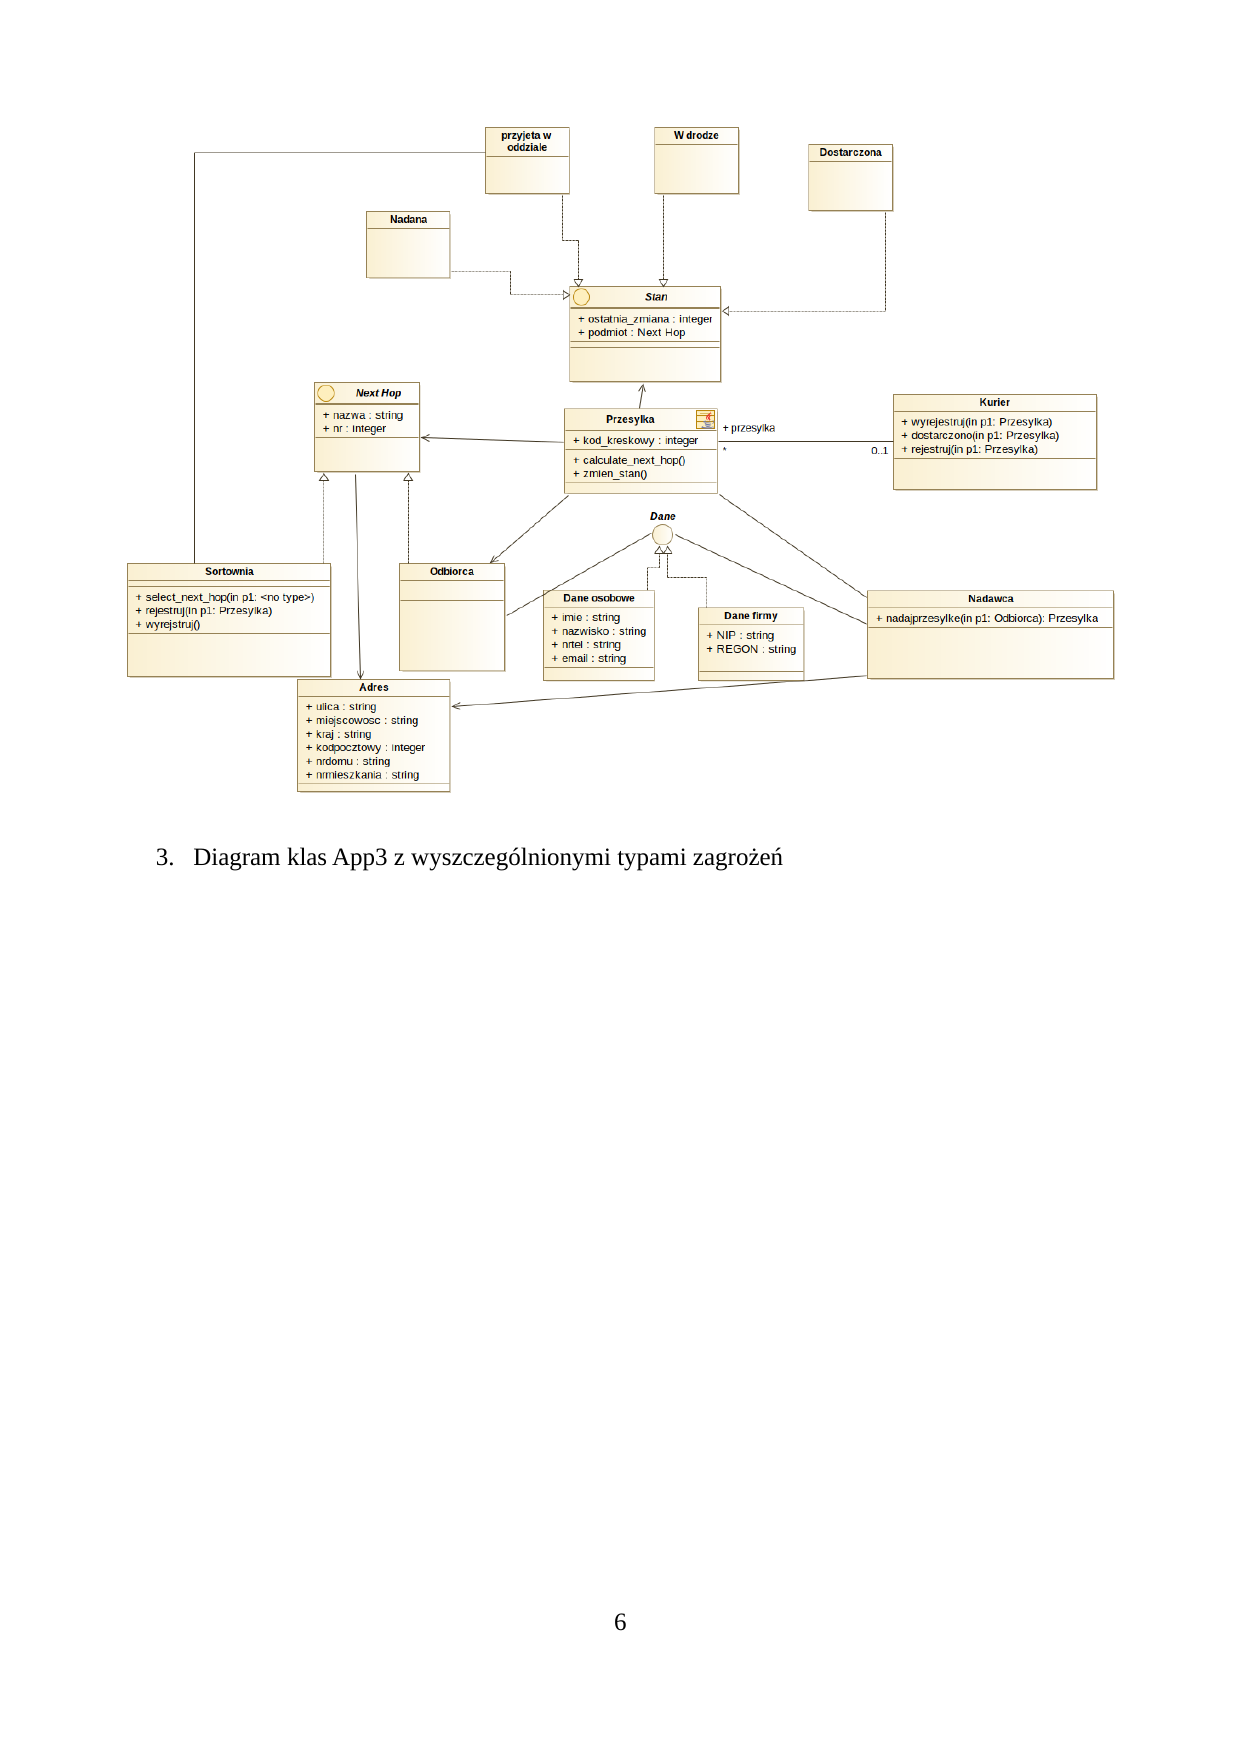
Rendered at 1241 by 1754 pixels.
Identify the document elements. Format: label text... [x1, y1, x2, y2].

list Diagram klas App3 z wyszczególnionymi typami zagrożeń [156, 842, 1122, 871]
picture [118, 118, 1123, 801]
